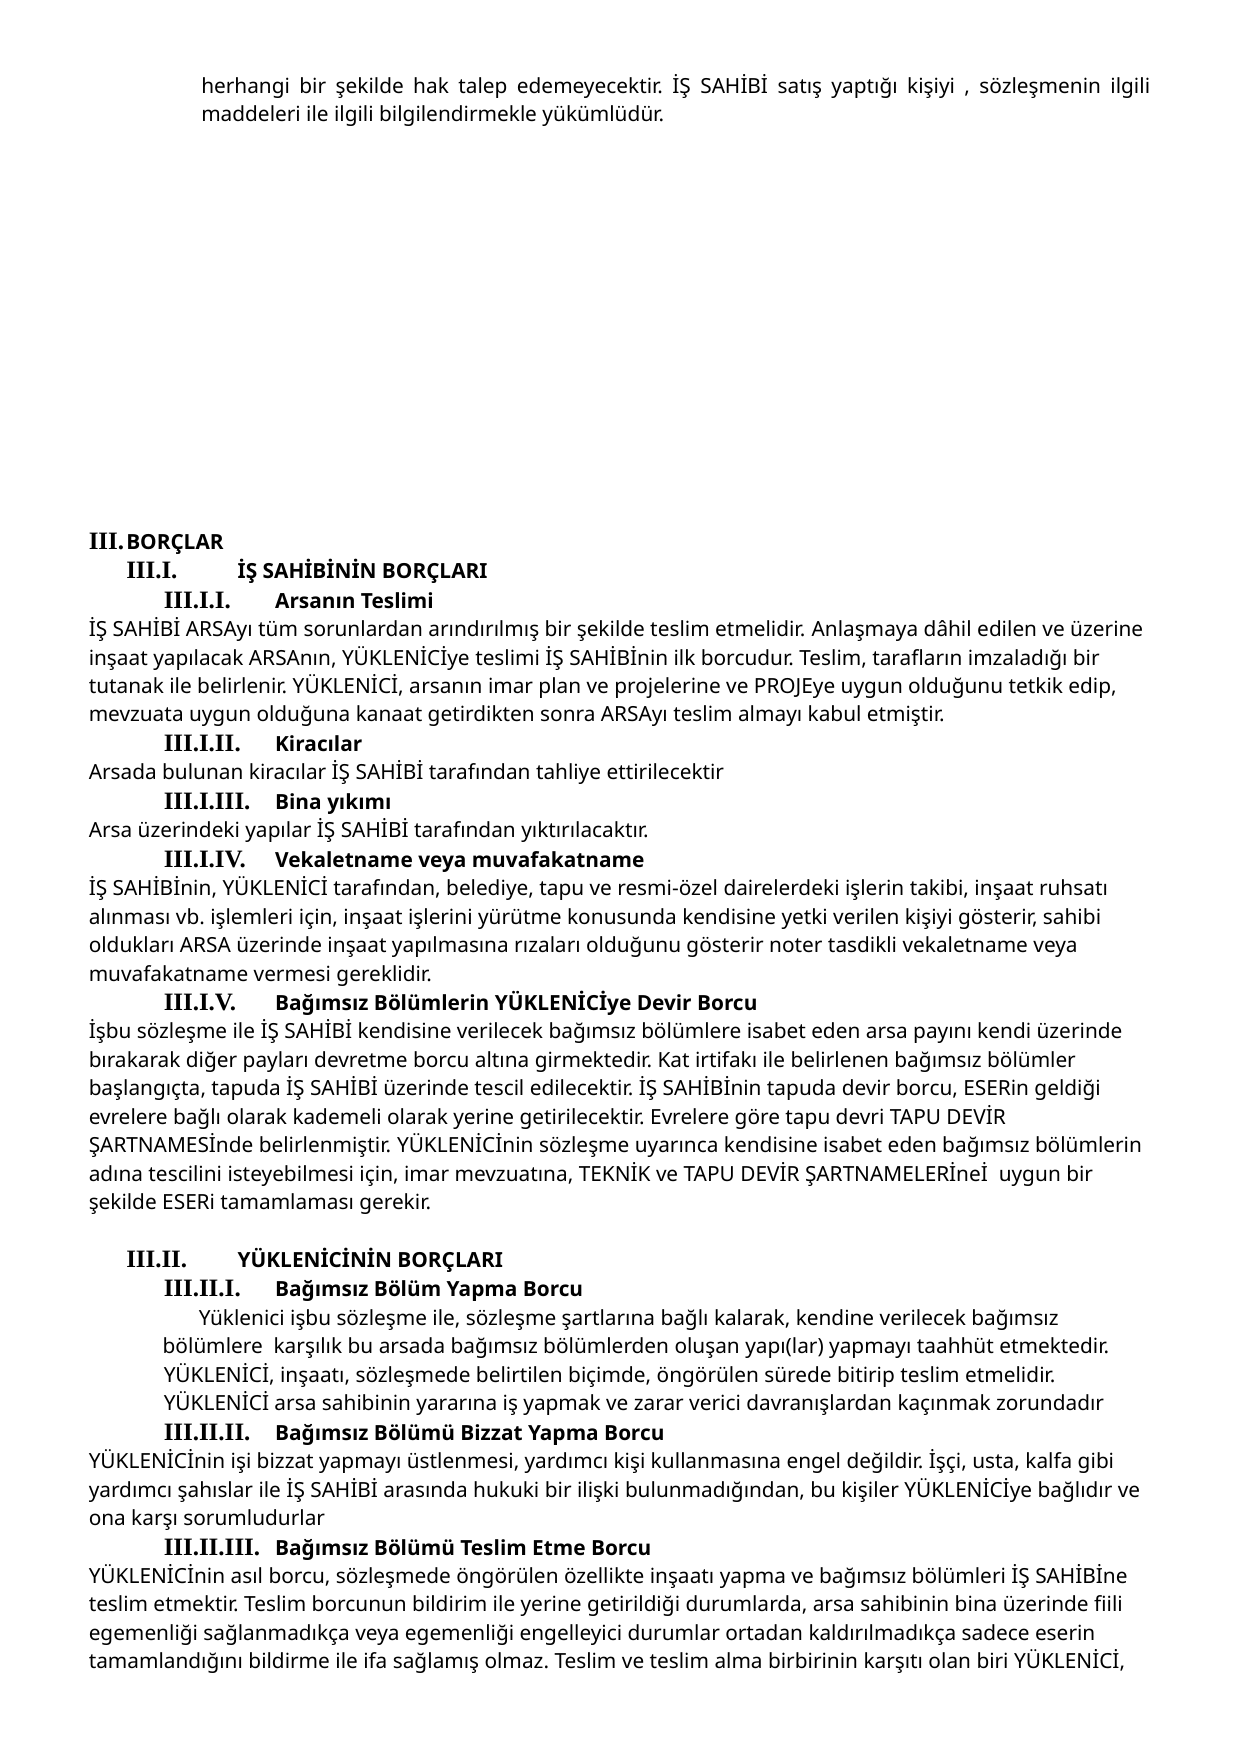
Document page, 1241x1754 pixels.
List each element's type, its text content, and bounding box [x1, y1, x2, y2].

list Bağımsız Bölümlerin YÜKLENİCİye Devir Borcu [163, 987, 1152, 1017]
text Arsa üzerindeki yapılar İŞ SAHİBİ tarafından yıktırılacaktır. [88, 815, 1152, 844]
text Yüklenici işbu sözleşme ile, sözleşme şartlarına bağlı kalarak, kendine verilecek bağımsız bölümlere karşılık bu arsada bağımsız bölümlerden oluşan yapı(lar) yapmayı taahhüt etmektedir. [162, 1303, 1152, 1360]
list İŞ SAHİBİNİN BORÇLARI [126, 555, 1152, 585]
text herhangi bir şekilde hak talep edemeyecektir. İŞ SAHİBİ satış yaptığı kişiyi , sözleşmenin ilgili maddeleri ile ilgili bilgilendirmekle yükümlüdür. [201, 71, 1152, 128]
list Bağımsız Bölümü Teslim Etme Borcu [163, 1532, 1152, 1561]
text İŞ SAHİBİnin, YÜKLENİCİ tarafından, belediye, tapu ve resmi-özel dairelerdeki işlerin takibi, inşaat ruhsatı alınması vb. işlemleri için, inşaat işlerini yürütme konusunda kendisine yetki verilen kişiyi gösterir, sahibi oldukları ARSA üzerinde inşaat yapılmasına rızaları olduğunu gösterir noter tasdikli vekaletname veya muvafakatname vermesi gereklidir. [88, 873, 1152, 987]
text İşbu sözleşme ile İŞ SAHİBİ kendisine verilecek bağımsız bölümlere isabet eden arsa payını kendi üzerinde bırakarak diğer payları devretme borcu altına girmektedir. Kat irtifakı ile belirlenen bağımsız bölümler başlangıçta, tapuda İŞ SAHİBİ üzerinde tescil edilecektir. İŞ SAHİBİnin tapuda devir borcu, ESERin geldiği evrelere bağlı olarak kademeli olarak yerine getirilecektir. Evrelere göre tapu devri TAPU DEVİR ŞARTNAMESİnde belirlenmiştir. YÜKLENİCİnin sözleşme uyarınca kendisine isabet eden bağımsız bölümlerin adına tescilini isteyebilmesi için, imar mevzuatına, TEKNİK ve TAPU DEVİR ŞARTNAMELERİneİ uygun bir şekilde ESERi tamamlaması gerekir. [88, 1017, 1152, 1216]
list Bina yıkımı [163, 786, 1152, 815]
text Arsada bulunan kiracılar İŞ SAHİBİ tarafından tahliye ettirilecektir [88, 757, 1152, 786]
list Bağımsız Bölümü Bizzat Yapma Borcu [163, 1417, 1152, 1446]
list BORÇLAR [88, 526, 1152, 555]
list Arsanın Teslimi [163, 585, 1152, 614]
text YÜKLENİCİ, inşaatı, sözleşmede belirtilen biçimde, öngörülen sürede bitirip teslim etmelidir. YÜKLENİCİ arsa sahibinin yararına iş yapmak ve zarar verici davranışlardan kaçınmak zorundadır [163, 1360, 1152, 1417]
text İŞ SAHİBİ ARSAyı tüm sorunlardan arındırılmış bir şekilde teslim etmelidir. Anlaşmaya dâhil edilen ve üzerine inşaat yapılacak ARSAnın, YÜKLENİCİye teslimi İŞ SAHİBİnin ilk borcudur. Teslim, tarafların imzaladığı bir tutanak ile belirlenir. YÜKLENİCİ, arsanın imar plan ve projelerine ve PROJEye uygun olduğunu tetkik edip, mevzuata uygun olduğuna kanaat getirdikten sonra ARSAyı teslim almayı kabul etmiştir. [88, 614, 1152, 728]
text YÜKLENİCİnin işi bizzat yapmayı üstlenmesi, yardımcı kişi kullanmasına engel değildir. İşçi, usta, kalfa gibi yardımcı şahıslar ile İŞ SAHİBİ arasında hukuki bir ilişki bulunmadığından, bu kişiler YÜKLENİCİye bağlıdır ve ona karşı sorumludurlar [88, 1446, 1152, 1532]
text YÜKLENİCİnin asıl borcu, sözleşmede öngörülen özellikte inşaatı yapma ve bağımsız bölümleri İŞ SAHİBİne teslim etmektir. Teslim borcunun bildirim ile yerine getirildiği durumlarda, arsa sahibinin bina üzerinde fiili egemenliği sağlanmadıkça veya egemenliği engelleyici durumlar ortadan kaldırılmadıkça sadece eserin tamamlandığını bildirme ile ifa sağlamış olmaz. Teslim ve teslim alma birbirinin karşıtı olan biri YÜKLENİCİ, [88, 1561, 1152, 1675]
list Bağımsız Bölüm Yapma Borcu [163, 1273, 1152, 1303]
list Kiracılar [163, 728, 1152, 757]
list YÜKLENİCİNİN BORÇLARI [126, 1244, 1152, 1273]
list Vekaletname veya muvafakatname [163, 844, 1152, 873]
